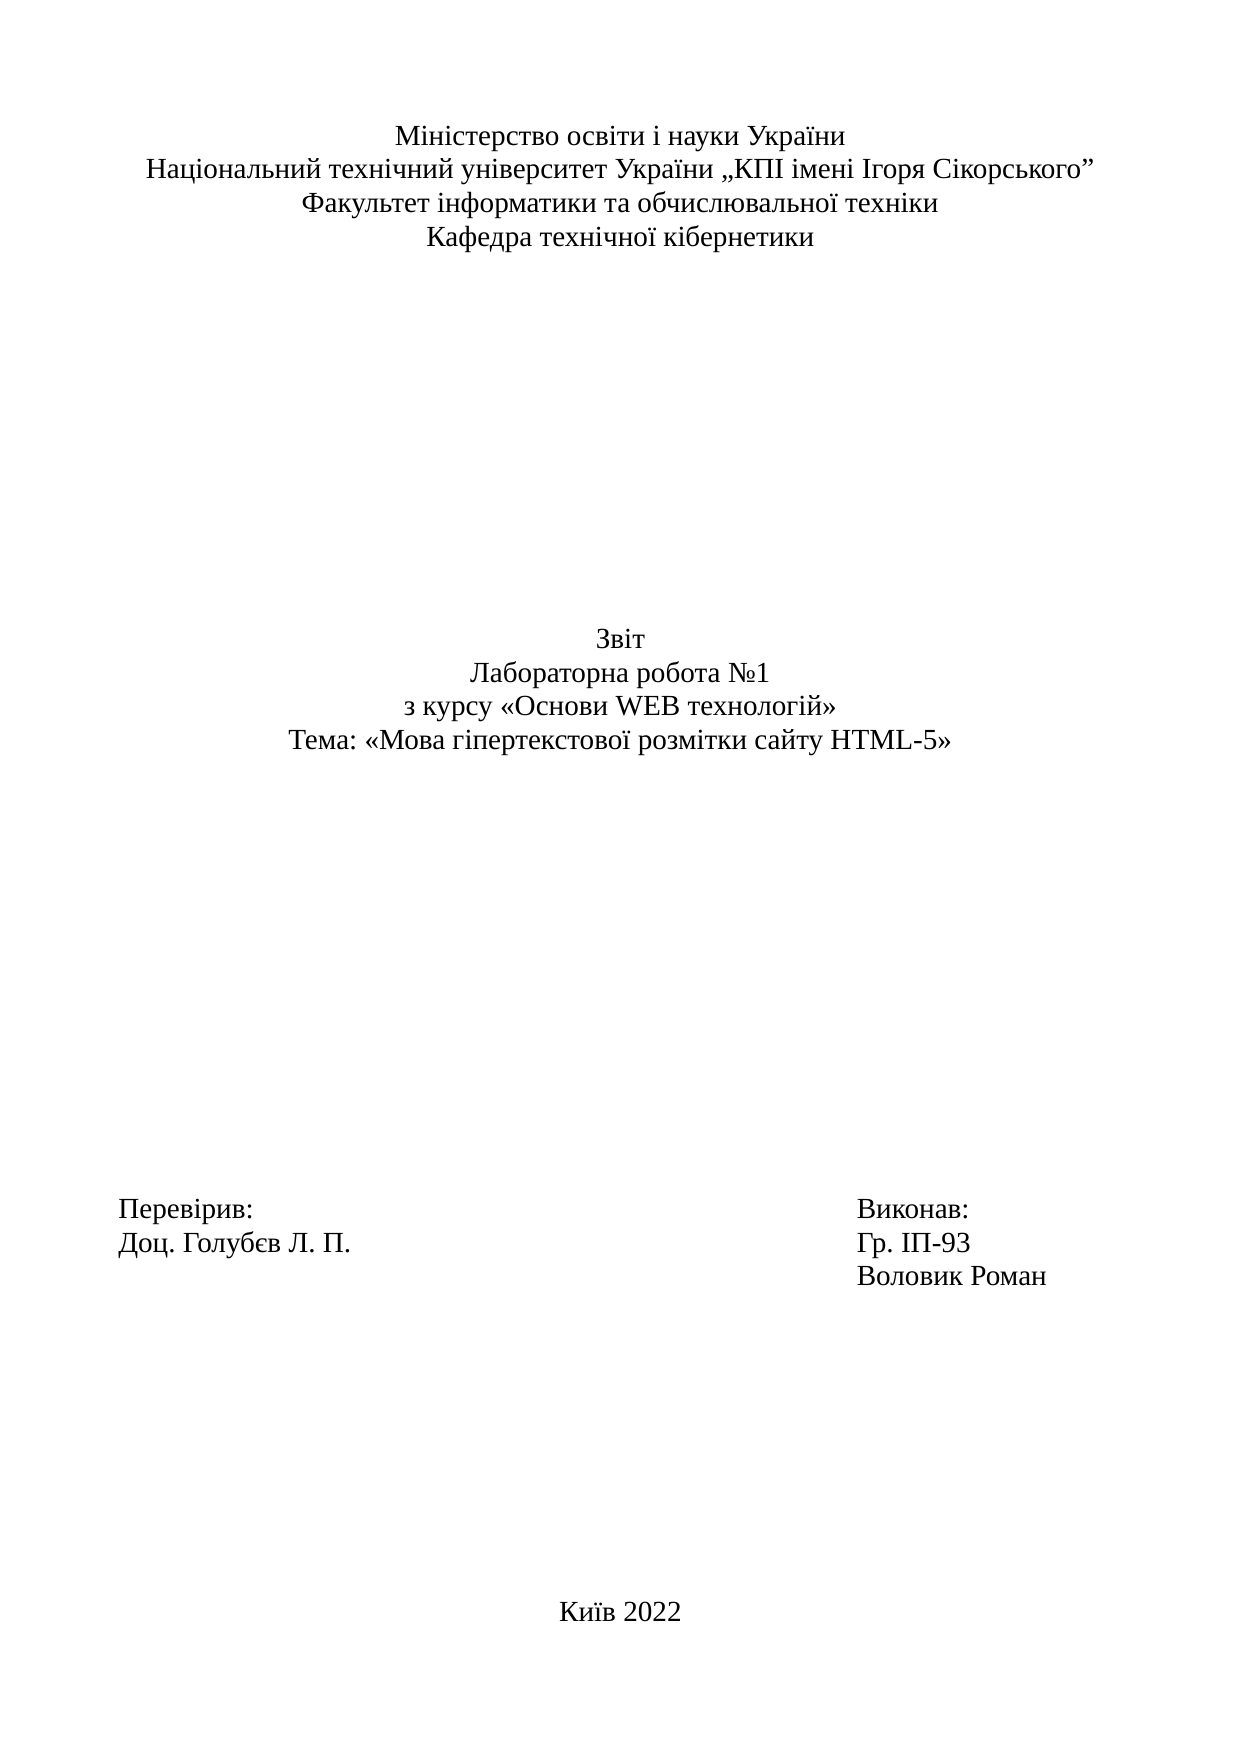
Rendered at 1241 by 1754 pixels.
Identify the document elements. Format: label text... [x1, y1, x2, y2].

text Перевірив: Виконав: [118, 1191, 1122, 1225]
text з курсу «Oснови WEB технологій» [118, 688, 1122, 722]
text Лабораторна робота №1 [118, 655, 1122, 688]
text Київ 2022 [118, 1594, 1122, 1627]
text Доц. Голубєв Л. П. Гр. ІП-93 [118, 1225, 1122, 1258]
text Кафедра технічної кібернетики [118, 219, 1122, 252]
text Звіт [118, 621, 1122, 655]
text Воловик Роман [118, 1258, 1122, 1292]
text Міністерство освіти і науки України [118, 118, 1122, 152]
text Тема: «Мова гіпертекстової розмітки сайту HTML-5» [118, 722, 1122, 755]
text Факультет інформатики та обчислювальної техніки [118, 185, 1122, 219]
text Національний технічний університет України „КПІ імені Ігоря Сікорського” [118, 152, 1122, 185]
